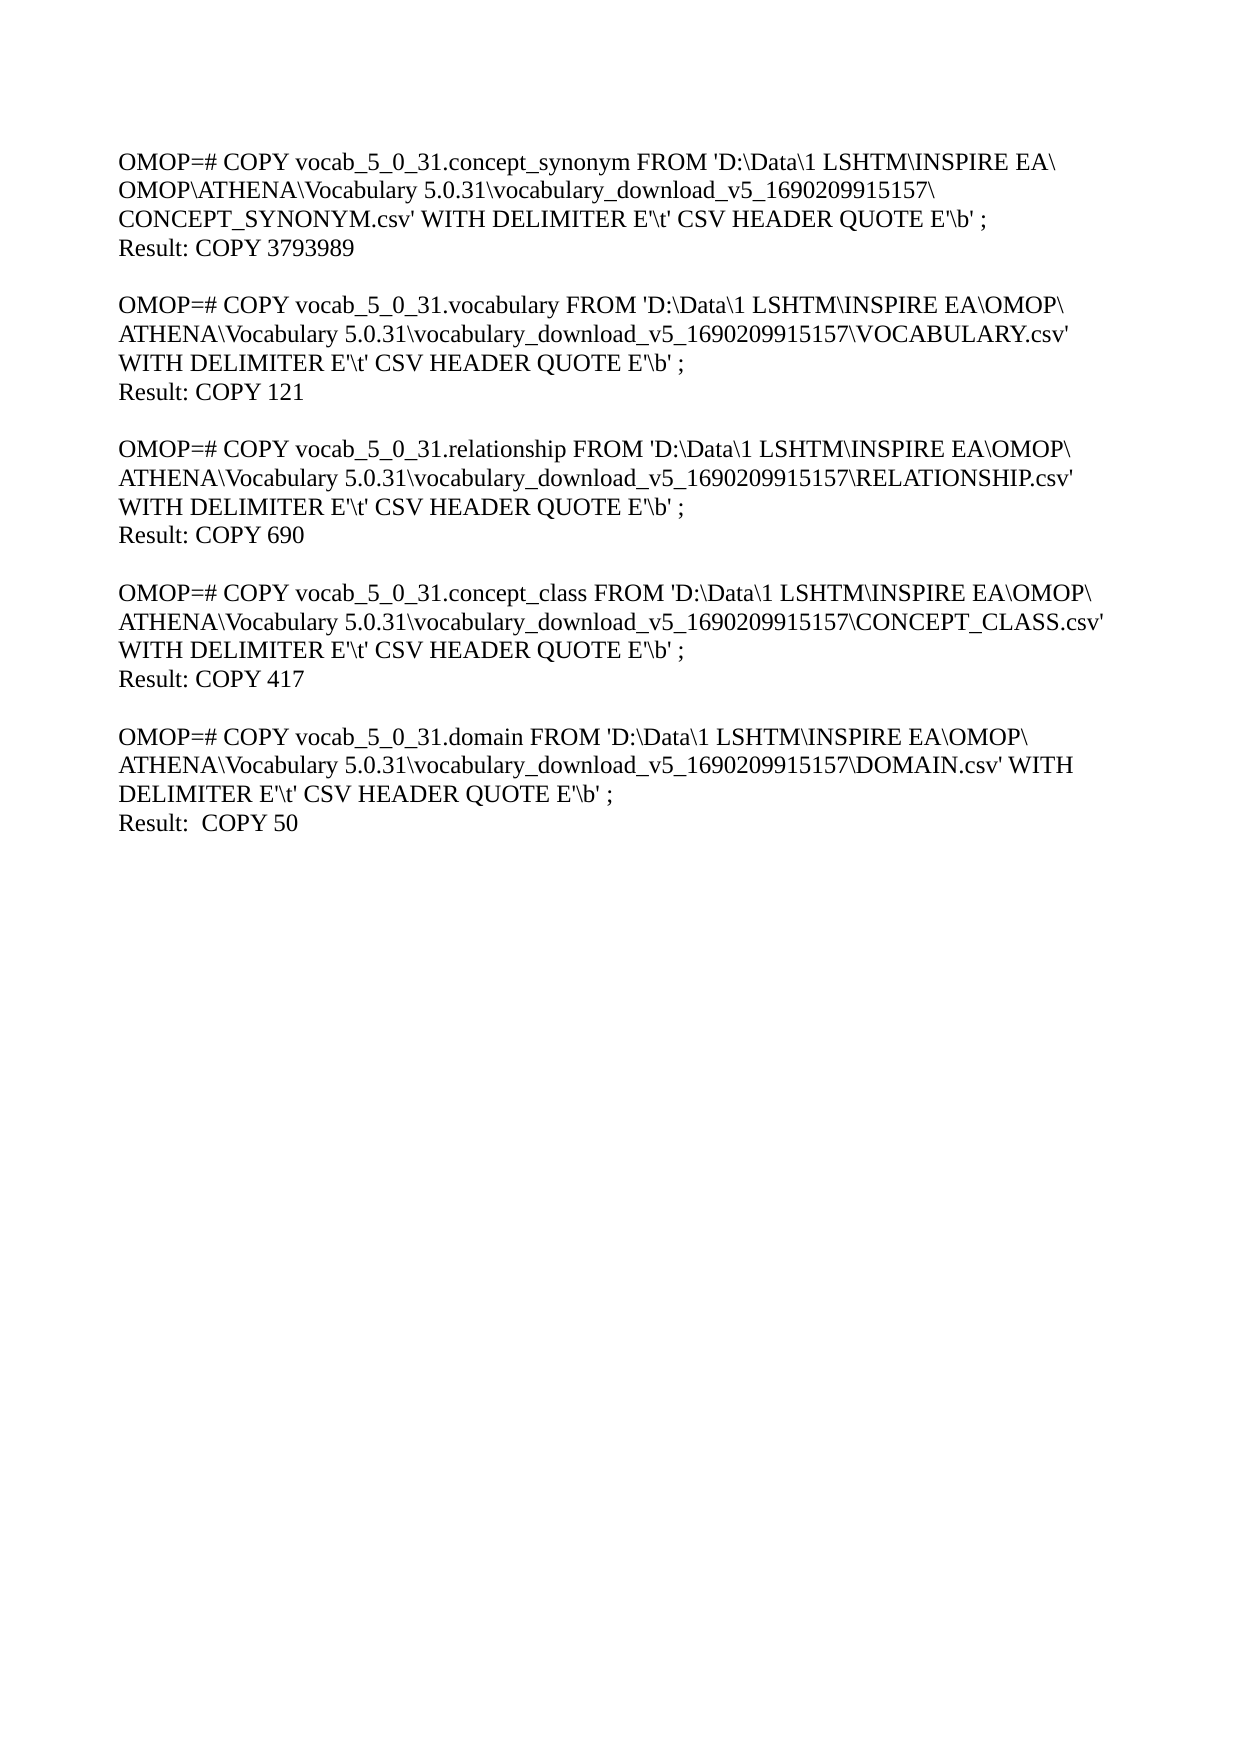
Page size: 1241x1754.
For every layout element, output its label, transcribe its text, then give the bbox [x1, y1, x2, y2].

text OMOP=# COPY vocab_5_0_31.vocabulary FROM 'D:\Data\1 LSHTM\INSPIRE EA\OMOP\ATHENA\Vocabulary 5.0.31\vocabulary_download_v5_1690209915157\VOCABULARY.csv' WITH DELIMITER E'\t' CSV HEADER QUOTE E'\b' ; [118, 291, 1122, 377]
text Result: COPY 50 [118, 808, 1122, 837]
text Result: COPY 690 [118, 521, 1122, 549]
text Result: COPY 417 [118, 664, 1122, 693]
text OMOP=# COPY vocab_5_0_31.concept_synonym FROM 'D:\Data\1 LSHTM\INSPIRE EA\OMOP\ATHENA\Vocabulary 5.0.31\vocabulary_download_v5_1690209915157\CONCEPT_SYNONYM.csv' WITH DELIMITER E'\t' CSV HEADER QUOTE E'\b' ; [118, 147, 1122, 233]
text OMOP=# COPY vocab_5_0_31.relationship FROM 'D:\Data\1 LSHTM\INSPIRE EA\OMOP\ATHENA\Vocabulary 5.0.31\vocabulary_download_v5_1690209915157\RELATIONSHIP.csv' WITH DELIMITER E'\t' CSV HEADER QUOTE E'\b' ; [118, 434, 1122, 521]
text OMOP=# COPY vocab_5_0_31.domain FROM 'D:\Data\1 LSHTM\INSPIRE EA\OMOP\ATHENA\Vocabulary 5.0.31\vocabulary_download_v5_1690209915157\DOMAIN.csv' WITH DELIMITER E'\t' CSV HEADER QUOTE E'\b' ; [118, 722, 1122, 808]
text Result: COPY 3793989 [118, 233, 1122, 262]
text OMOP=# COPY vocab_5_0_31.concept_class FROM 'D:\Data\1 LSHTM\INSPIRE EA\OMOP\ATHENA\Vocabulary 5.0.31\vocabulary_download_v5_1690209915157\CONCEPT_CLASS.csv' WITH DELIMITER E'\t' CSV HEADER QUOTE E'\b' ; [118, 578, 1122, 664]
text Result: COPY 121 [118, 377, 1122, 406]
